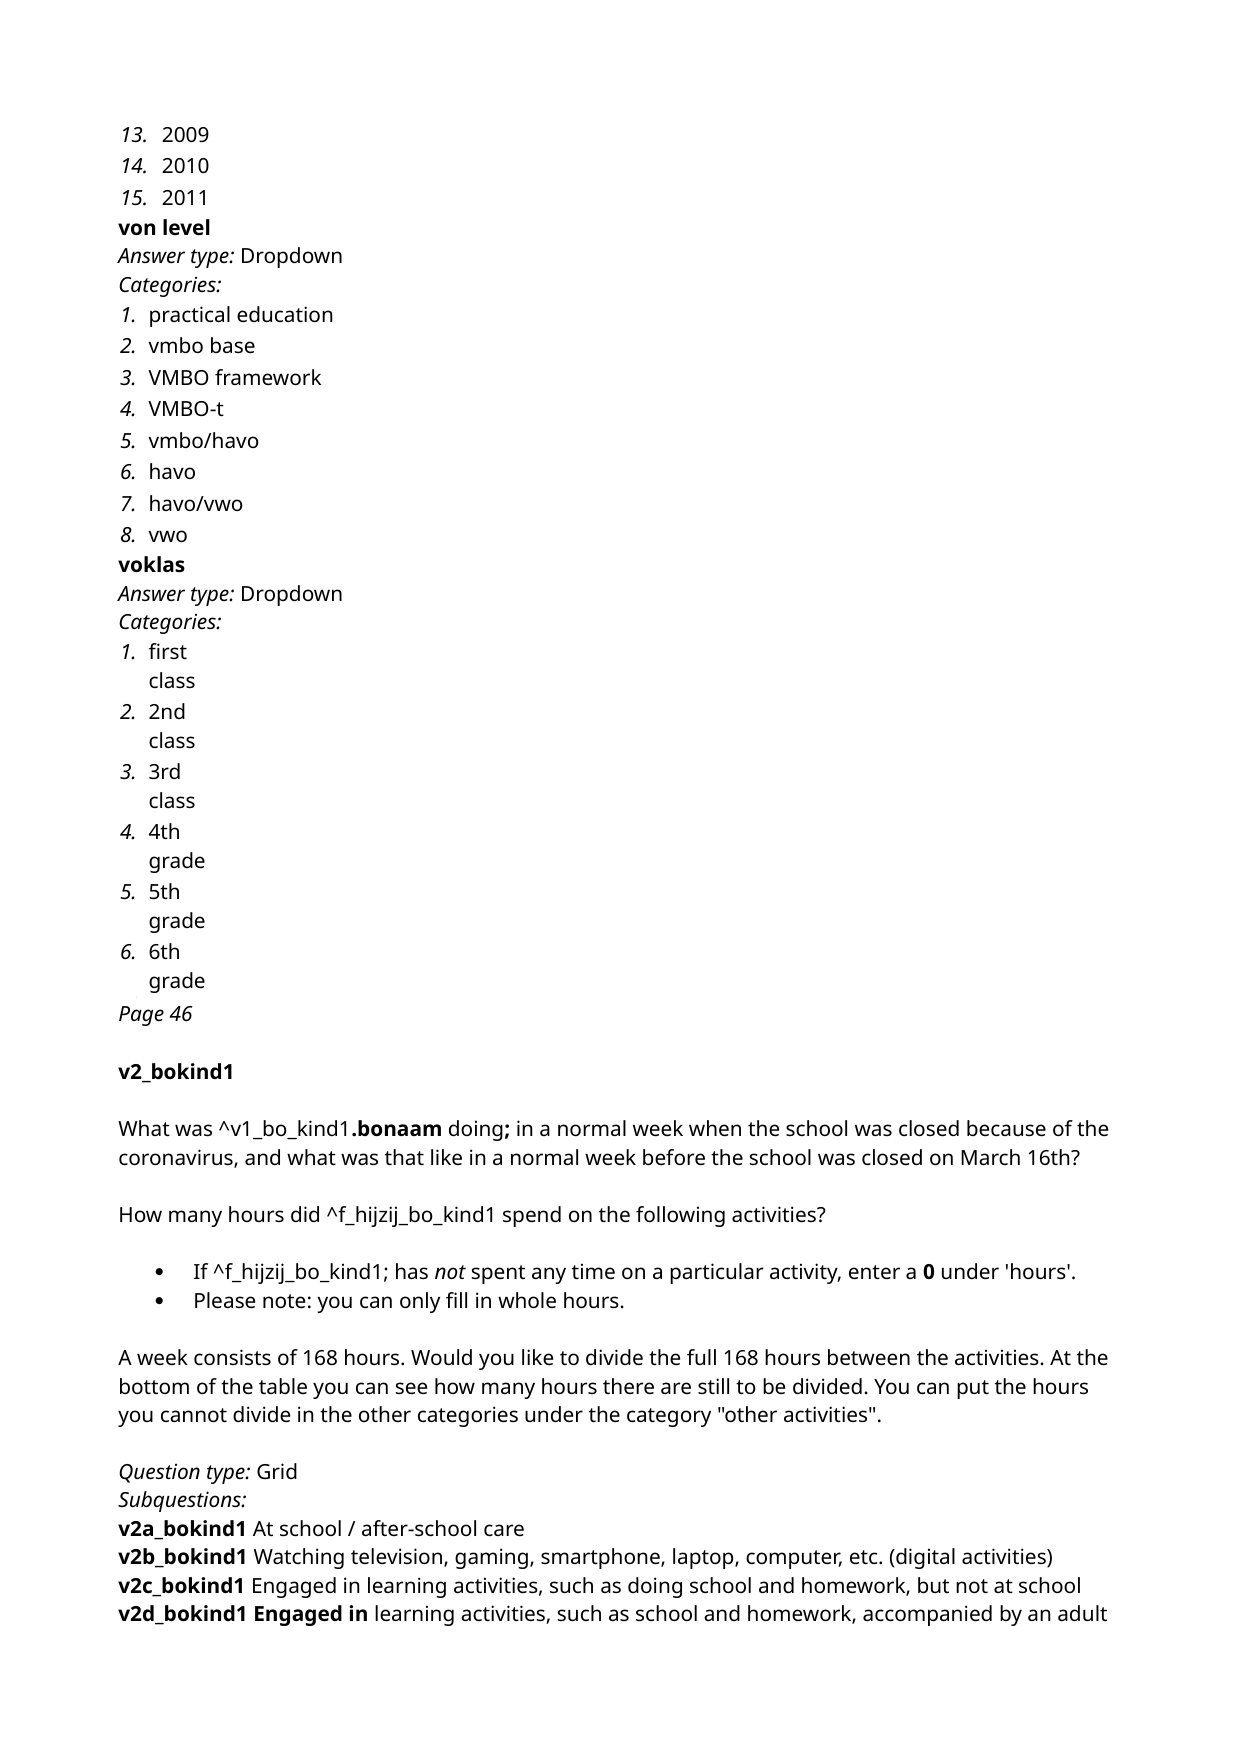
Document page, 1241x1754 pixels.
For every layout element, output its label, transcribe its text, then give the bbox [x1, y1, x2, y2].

table_cell 15. [118, 181, 160, 213]
table_cell 6. [118, 936, 147, 996]
table_cell 6. [118, 456, 147, 487]
table_header practical education [147, 298, 336, 330]
text voklas [118, 551, 1122, 579]
table_cell 2011 [160, 181, 221, 213]
table_cell 4th grade [147, 816, 229, 876]
table_cell VMBO framework [147, 361, 336, 393]
table_cell 8. [118, 519, 147, 551]
text What was ^v1_bo_kind1.bonaam doing; in a normal week when the school was closed because of the coronavirus, and what was that like in a normal week before the school was closed on March 16th? How many hours did ^f_hijzij_bo_kind1 spend on the following activities? [118, 1114, 1122, 1228]
list If ^f_hijzij_bo_kind1; has not spent any time on a particular activity, enter a 0 under 'hours'. [156, 1257, 1122, 1286]
table_header 1. [118, 636, 147, 696]
table_cell 13. [118, 118, 160, 150]
table_cell vmbo/havo [147, 424, 336, 456]
table_cell 5. [118, 876, 147, 936]
text Question type: Grid [118, 1457, 1122, 1486]
text Categories: [118, 270, 1122, 298]
table_cell 4. [118, 393, 147, 424]
text Page 46 [118, 999, 1122, 1028]
table_cell 2. [118, 330, 147, 361]
table_header first class [147, 636, 229, 696]
text Categories: [118, 607, 1122, 636]
subtitle v2_bokind1 [118, 1057, 1122, 1085]
text A week consists of 168 hours. Would you like to divide the full 168 hours between the activities. At the bottom of the table you can see how many hours there are still to be divided. You can put the hours you cannot divide in the other categories under the category "other activities". [118, 1343, 1122, 1429]
text Answer type: Dropdown [118, 579, 1122, 607]
table_cell 6th grade [147, 936, 229, 996]
table_cell havo [147, 456, 336, 487]
table_cell 5. [118, 424, 147, 456]
table_cell 7. [118, 488, 147, 519]
text Subquestions: v2a_bokind1 At school / after-school care v2b_bokind1 Watching television, gaming, smartphone, laptop, computer, etc. (digital activities) v2c_bokind1 Engaged in learning activities, such as doing school and homework, but not at school v2d_bokind1 Engaged in learning activities, such as school and homework, accompanied by an adult [118, 1486, 1122, 1628]
table_cell vwo [147, 519, 336, 551]
table_cell 2nd class [147, 696, 229, 756]
table_cell 2. [118, 696, 147, 756]
table_cell havo/vwo [147, 488, 336, 519]
list Please note: you can only fill in whole hours. [156, 1286, 1122, 1314]
table_cell 5th grade [147, 876, 229, 936]
table_cell 4. [118, 816, 147, 876]
table_cell 2010 [160, 150, 221, 181]
table_cell 3rd class [147, 756, 229, 816]
table_cell 2009 [160, 118, 221, 150]
table_cell VMBO-t [147, 393, 336, 424]
table_cell 3. [118, 756, 147, 816]
text Answer type: Dropdown [118, 241, 1122, 270]
text von level [118, 213, 1122, 241]
table_cell 14. [118, 150, 160, 181]
table_cell 3. [118, 361, 147, 393]
table_header 1. [118, 298, 147, 330]
table_cell vmbo base [147, 330, 336, 361]
